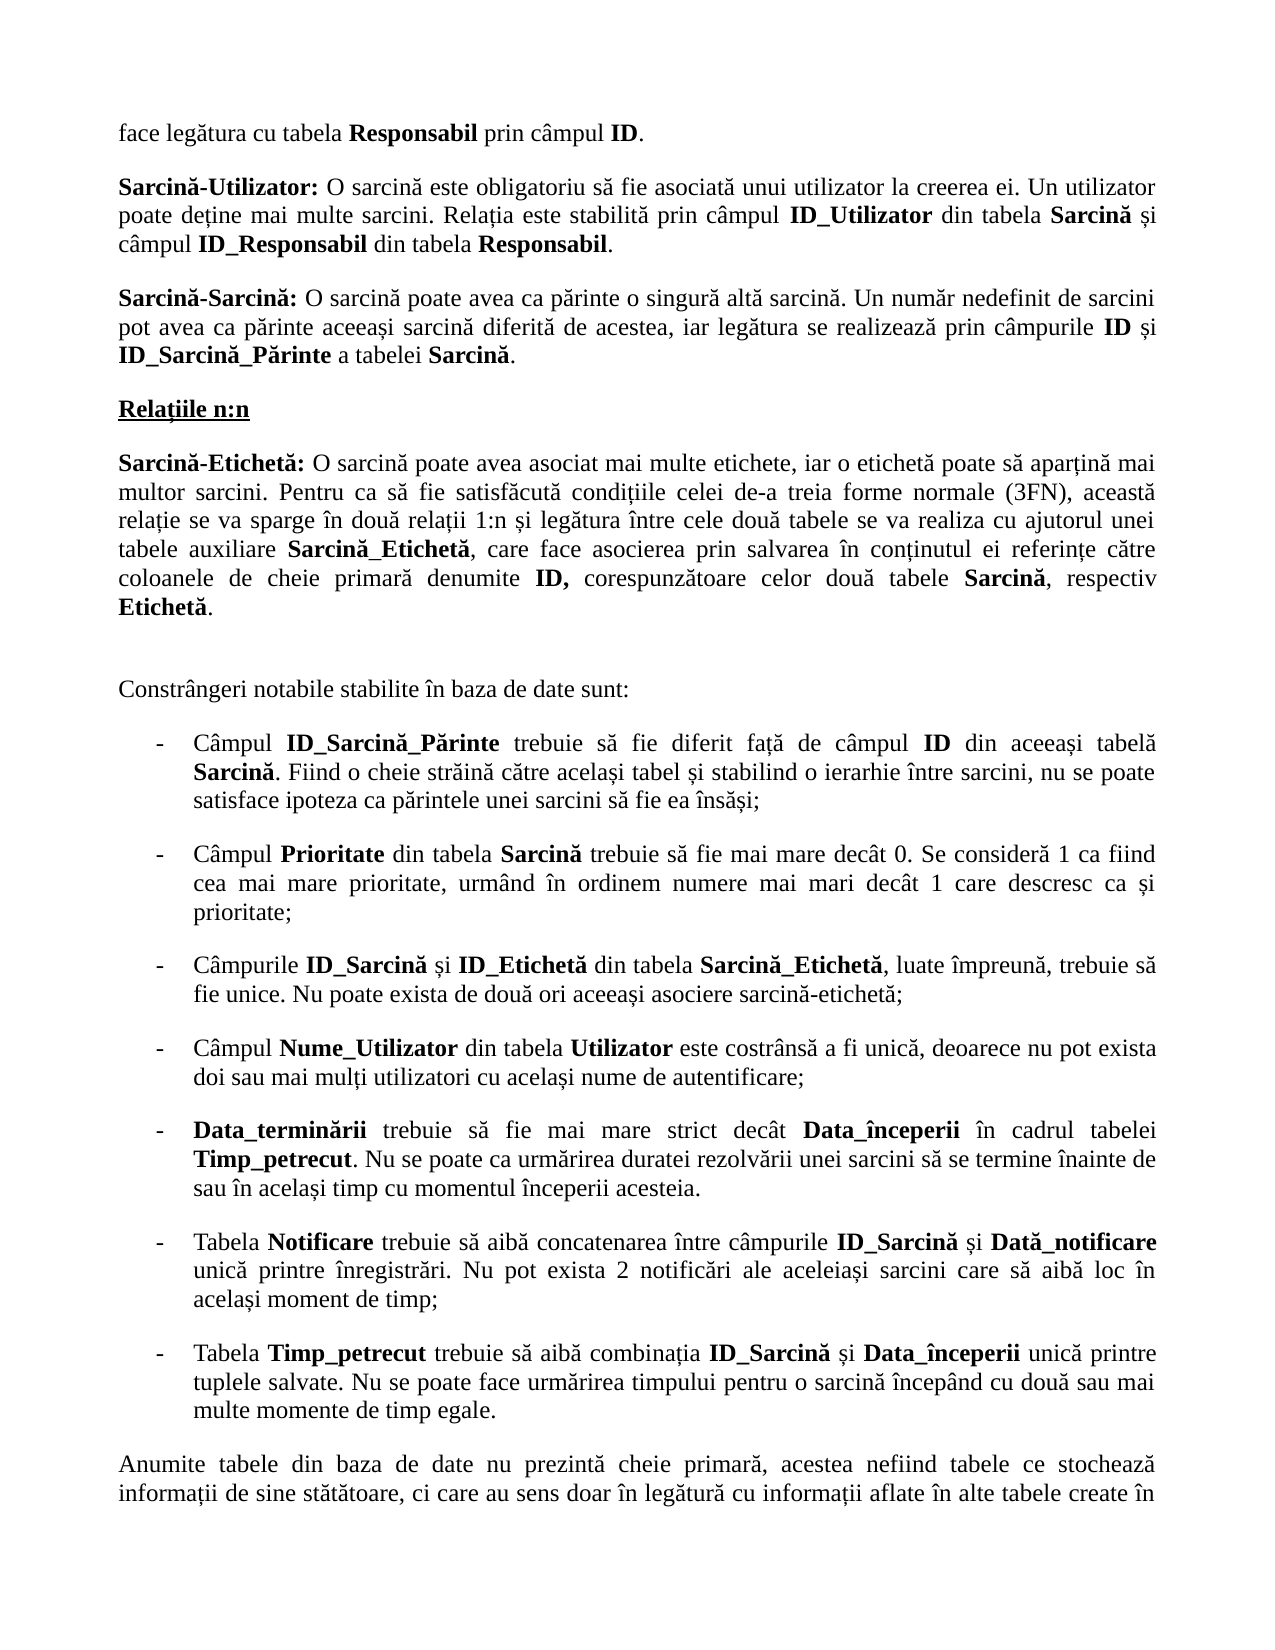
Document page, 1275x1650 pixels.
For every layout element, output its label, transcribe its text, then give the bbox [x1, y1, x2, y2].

text Sarcină-Utilizator: O sarcină este obligatoriu să fie asociată unui utilizator la creerea ei. Un utilizator poate deține mai multe sarcini. Relația este stabilită prin câmpul ID_Utilizator din tabela Sarcină și câmpul ID_Responsabil din tabela Responsabil. [118, 172, 1157, 258]
list Câmpurile ID_Sarcină și ID_Etichetă din tabela Sarcină_Etichetă, luate împreună, trebuie să fie unice. Nu poate exista de două ori aceeași asociere sarcină-etichetă; [156, 951, 1157, 1008]
list Câmpul ID_Sarcină_Părinte trebuie să fie diferit față de câmpul ID din aceeași tabelă Sarcină. Fiind o cheie străină către același tabel și stabilind o ierarhie între sarcini, nu se poate satisface ipoteza ca părintele unei sarcini să fie ea însăși; [156, 728, 1157, 814]
text Relațiile n:n [118, 394, 1157, 423]
text Anumite tabele din baza de date nu prezintă cheie primară, acestea nefiind tabele ce stochează informații de sine stătătoare, ci care au sens doar în legătură cu informații aflate în alte tabele create în [118, 1449, 1157, 1507]
text Constrângeri notabile stabilite în baza de date sunt: [118, 674, 1157, 703]
list Tabela Timp_petrecut trebuie să aibă combinația ID_Sarcină și Data_începerii unică printre tuplele salvate. Nu se poate face urmărirea timpului pentru o sarcină începând cu două sau mai multe momente de timp egale. [156, 1338, 1157, 1424]
list Câmpul Nume_Utilizator din tabela Utilizator este costrânsă a fi unică, deoarece nu pot exista doi sau mai mulți utilizatori cu același nume de autentificare; [156, 1033, 1157, 1091]
text face legătura cu tabela Responsabil prin câmpul ID. [118, 118, 1157, 147]
list Câmpul Prioritate din tabela Sarcină trebuie să fie mai mare decât 0. Se consideră 1 ca fiind cea mai mare prioritate, urmând în ordinem numere mai mari decât 1 care descresc ca și prioritate; [156, 839, 1157, 926]
list Data_terminării trebuie să fie mai mare strict decât Data_începerii în cadrul tabelei Timp_petrecut. Nu se poate ca urmărirea duratei rezolvării unei sarcini să se termine înainte de sau în același timp cu momentul începerii acesteia. [156, 1116, 1157, 1202]
list Tabela Notificare trebuie să aibă concatenarea între câmpurile ID_Sarcină și Dată_notificare unică printre înregistrări. Nu pot exista 2 notificări ale aceleiași sarcini care să aibă loc în același moment de timp; [156, 1227, 1157, 1313]
text Sarcină-Etichetă: O sarcină poate avea asociat mai multe etichete, iar o etichetă poate să aparțină mai multor sarcini. Pentru ca să fie satisfăcută condițiile celei de-a treia forme normale (3FN), această relație se va sparge în două relații 1:n și legătura între cele două tabele se va realiza cu ajutorul unei tabele auxiliare Sarcină_Etichetă, care face asocierea prin salvarea în conținutul ei referințe către coloanele de cheie primară denumite ID, corespunzătoare celor două tabele Sarcină, respectiv Etichetă. [118, 448, 1157, 621]
text Sarcină-Sarcină: O sarcină poate avea ca părinte o singură altă sarcină. Un număr nedefinit de sarcini pot avea ca părinte aceeași sarcină diferită de acestea, iar legătura se realizează prin câmpurile ID și ID_Sarcină_Părinte a tabelei Sarcină. [118, 283, 1157, 369]
